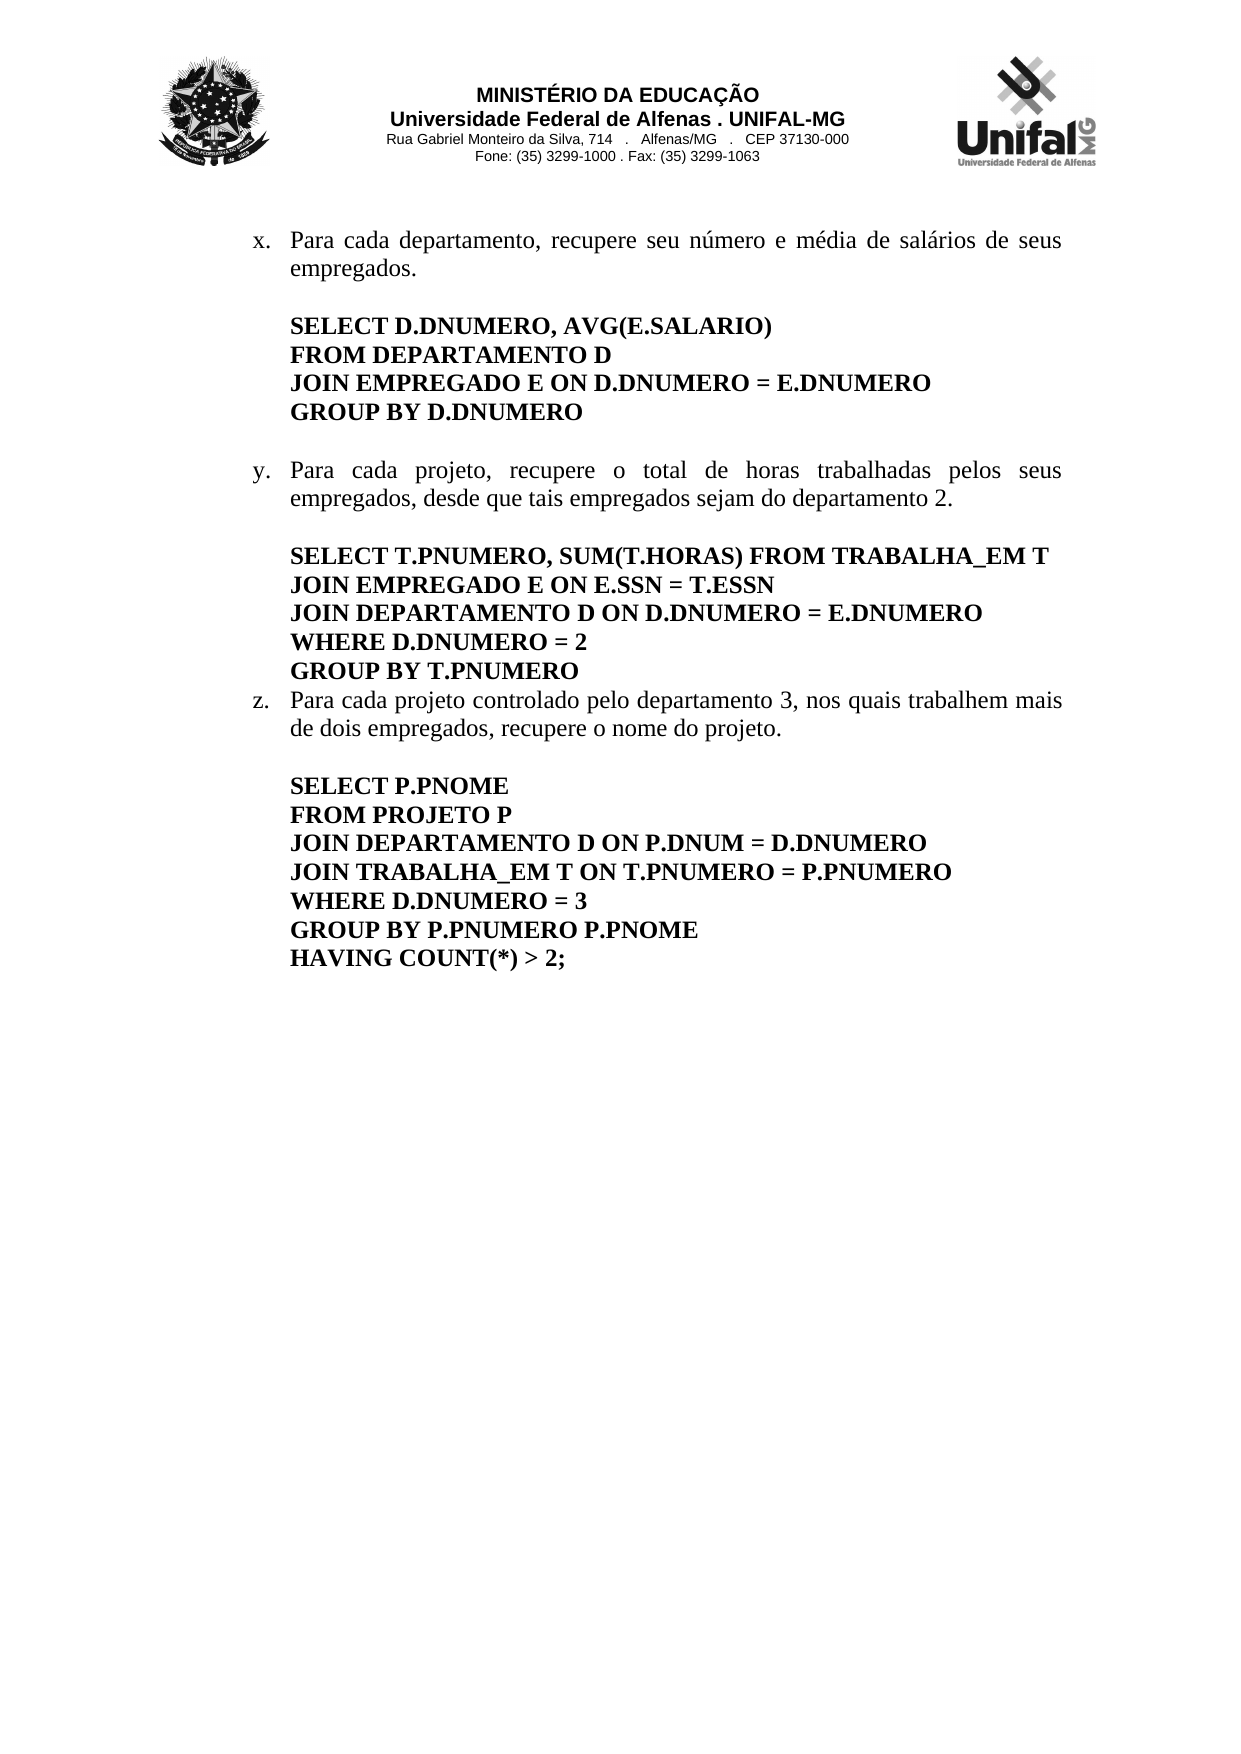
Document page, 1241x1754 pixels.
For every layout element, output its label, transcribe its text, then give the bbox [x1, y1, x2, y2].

list GROUP BY P.PNUMERO P.PNOME [252, 915, 1063, 943]
list SELECT P.PNOME [252, 771, 1063, 800]
picture [957, 56, 1096, 166]
picture [158, 56, 270, 166]
list SELECT D.DNUMERO, AVG(E.SALARIO) [252, 311, 1063, 340]
list HAVING COUNT(*) > 2; [252, 943, 1063, 972]
list SELECT T.PNUMERO, SUM(T.HORAS) FROM TRABALHA_EM T [252, 541, 1063, 570]
list JOIN DEPARTAMENTO D ON D.DNUMERO = E.DNUMERO [252, 598, 1063, 627]
list FROM DEPARTAMENTO D [252, 340, 1063, 368]
list GROUP BY D.DNUMERO [252, 397, 1063, 426]
list JOIN TRABALHA_EM T ON T.PNUMERO = P.PNUMERO [252, 857, 1063, 886]
list WHERE D.DNUMERO = 3 [252, 886, 1063, 915]
list GROUP BY T.PNUMERO [252, 656, 1063, 685]
list JOIN EMPREGADO E ON D.DNUMERO = E.DNUMERO [252, 368, 1063, 397]
list JOIN EMPREGADO E ON E.SSN = T.ESSN [252, 570, 1063, 598]
list JOIN DEPARTAMENTO D ON P.DNUM = D.DNUMERO [252, 828, 1063, 857]
list Para cada projeto, recupere o total de horas trabalhadas pelos seus empregados, desde que tais empregados sejam do departamento 2. [252, 455, 1063, 512]
list WHERE D.DNUMERO = 2 [252, 627, 1063, 656]
list Para cada departamento, recupere seu número e média de salários de seus empregados. [252, 225, 1063, 282]
list FROM PROJETO P [252, 800, 1063, 828]
list Para cada projeto controlado pelo departamento 3, nos quais trabalhem mais de dois empregados, recupere o nome do projeto. [252, 685, 1063, 742]
